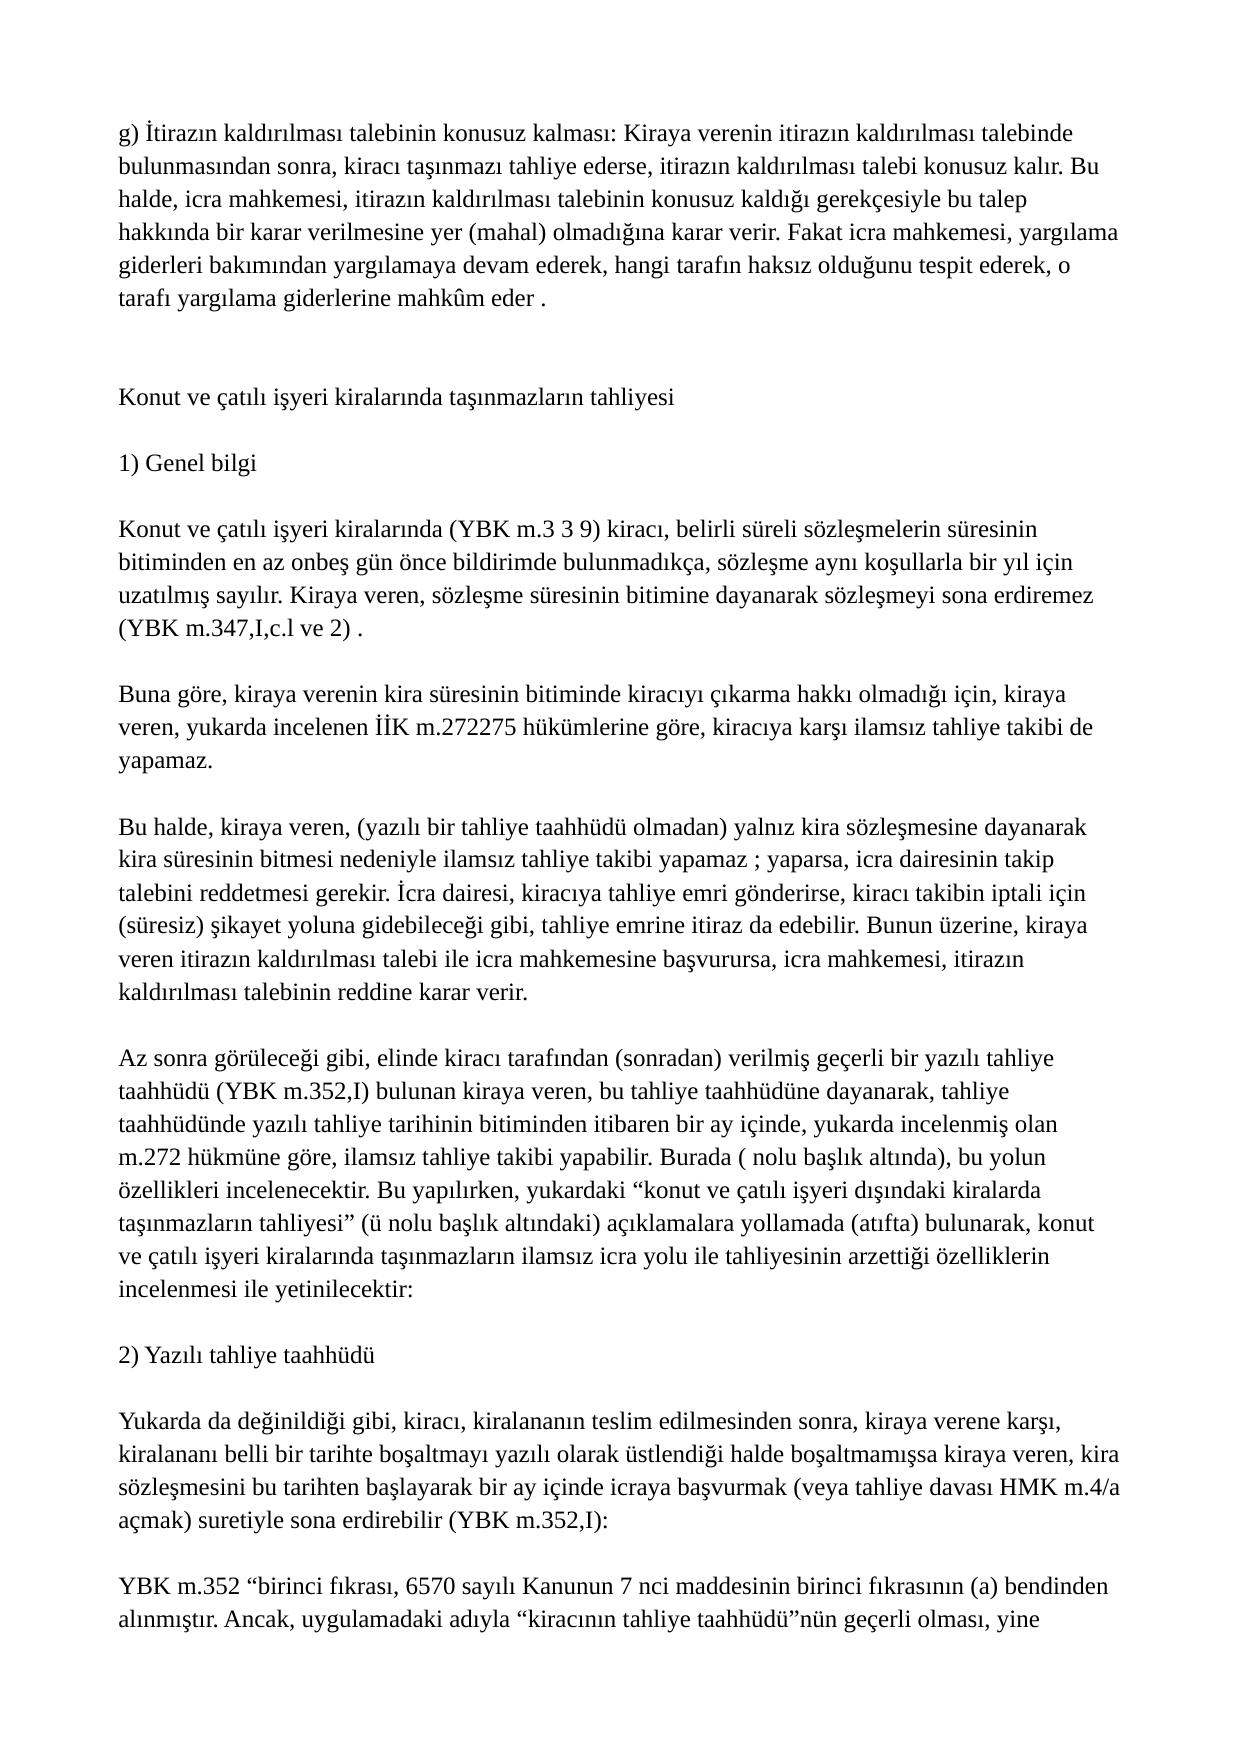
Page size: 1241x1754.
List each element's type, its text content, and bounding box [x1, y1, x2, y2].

text g) İtirazın kaldırılması talebinin konusuz kalması: Kiraya verenin itirazın kaldırılması talebinde bulunmasından sonra, kiracı taşınmazı tahliye ederse, itirazın kaldırılması talebi konusuz kalır. Bu halde, icra mahkemesi, itirazın kaldırılması talebinin konusuz kaldığı gerekçesiyle bu talep hakkında bir karar verilmesine yer (mahal) olmadığına karar verir. Fakat icra mahkemesi, yargılama giderleri bakımından yargılamaya devam ederek, hangi tarafın haksız olduğunu tespit ederek, o tarafı yargılama giderlerine mahkûm eder . Konut ve çatılı işyeri kiralarında taşınmazların tahliyesi 1) Genel bilgi Konut ve çatılı işyeri kiralarında (YBK m.3 3 9) kiracı, belirli süreli sözleşmelerin süresinin bitiminden en az onbeş gün önce bildirimde bulunmadıkça, sözleşme aynı koşullarla bir yıl için uzatılmış sayılır. Kiraya veren, sözleşme süresinin bitimine dayanarak sözleşmeyi sona erdiremez (YBK m.347,I,c.l ve 2) . Buna göre, kiraya verenin kira süresinin bitiminde kiracıyı çıkarma hakkı olmadığı için, kiraya veren, yukarda incelenen İİK m.272275 hükümlerine göre, kiracıya karşı ilamsız tahliye takibi de yapamaz. Bu halde, kiraya veren, (yazılı bir tahliye taahhüdü olmadan) yalnız kira sözleşmesine dayanarak kira süresinin bitmesi nedeniyle ilamsız tahliye takibi yapamaz ; yaparsa, icra dairesinin takip talebini reddetmesi gerekir. İcra dairesi, kiracıya tahliye emri gönderirse, kiracı takibin iptali için (süresiz) şikayet yoluna gidebileceği gibi, tahliye emrine itiraz da edebilir. Bunun üzerine, kiraya veren itirazın kaldırılması talebi ile icra mahkemesine başvurursa, icra mahkemesi, itirazın kaldırılması talebinin reddine karar verir. Az sonra görüleceği gibi, elinde kiracı tarafından (sonradan) verilmiş geçerli bir yazılı tahliye taahhüdü (YBK m.352,I) bulunan kiraya veren, bu tahliye taahhüdüne dayanarak, tahliye taahhüdünde yazılı tahliye tarihinin bitiminden itibaren bir ay içinde, yukarda incelenmiş olan m.272 hükmüne göre, ilamsız tahliye takibi yapabilir. Burada ( nolu başlık altında), bu yolun özellikleri incelenecektir. Bu yapılırken, yukardaki “konut ve çatılı işyeri dışındaki kiralarda taşınmazların tahliyesi” (ü nolu başlık altındaki) açıklamalara yollamada (atıfta) bulunarak, konut ve çatılı işyeri kiralarında taşınmazların ilamsız icra yolu ile tahliyesinin arzettiği özelliklerin incelenmesi ile yetinilecektir: 2) Yazılı tahliye taahhüdü Yukarda da değinildiği gibi, kiracı, kiralananın teslim edilmesinden sonra, kiraya verene karşı, kiralananı belli bir tarihte boşaltmayı yazılı olarak üstlendiği halde boşaltmamışsa kiraya veren, kira sözleşmesini bu tarihten başlayarak bir ay içinde icraya başvurmak (veya tahliye davası HMK m.4/a açmak) suretiyle sona erdirebilir (YBK m.352,I): YBK m.352 “birinci fıkrası, 6570 sayılı Kanunun 7 nci maddesinin birinci fıkrasının (a) bendinden alınmıştır. Ancak, uygulamadaki adıyla “kiracının tahliye taahhüdü”nün geçerli olması, yine [118, 118, 1122, 1633]
